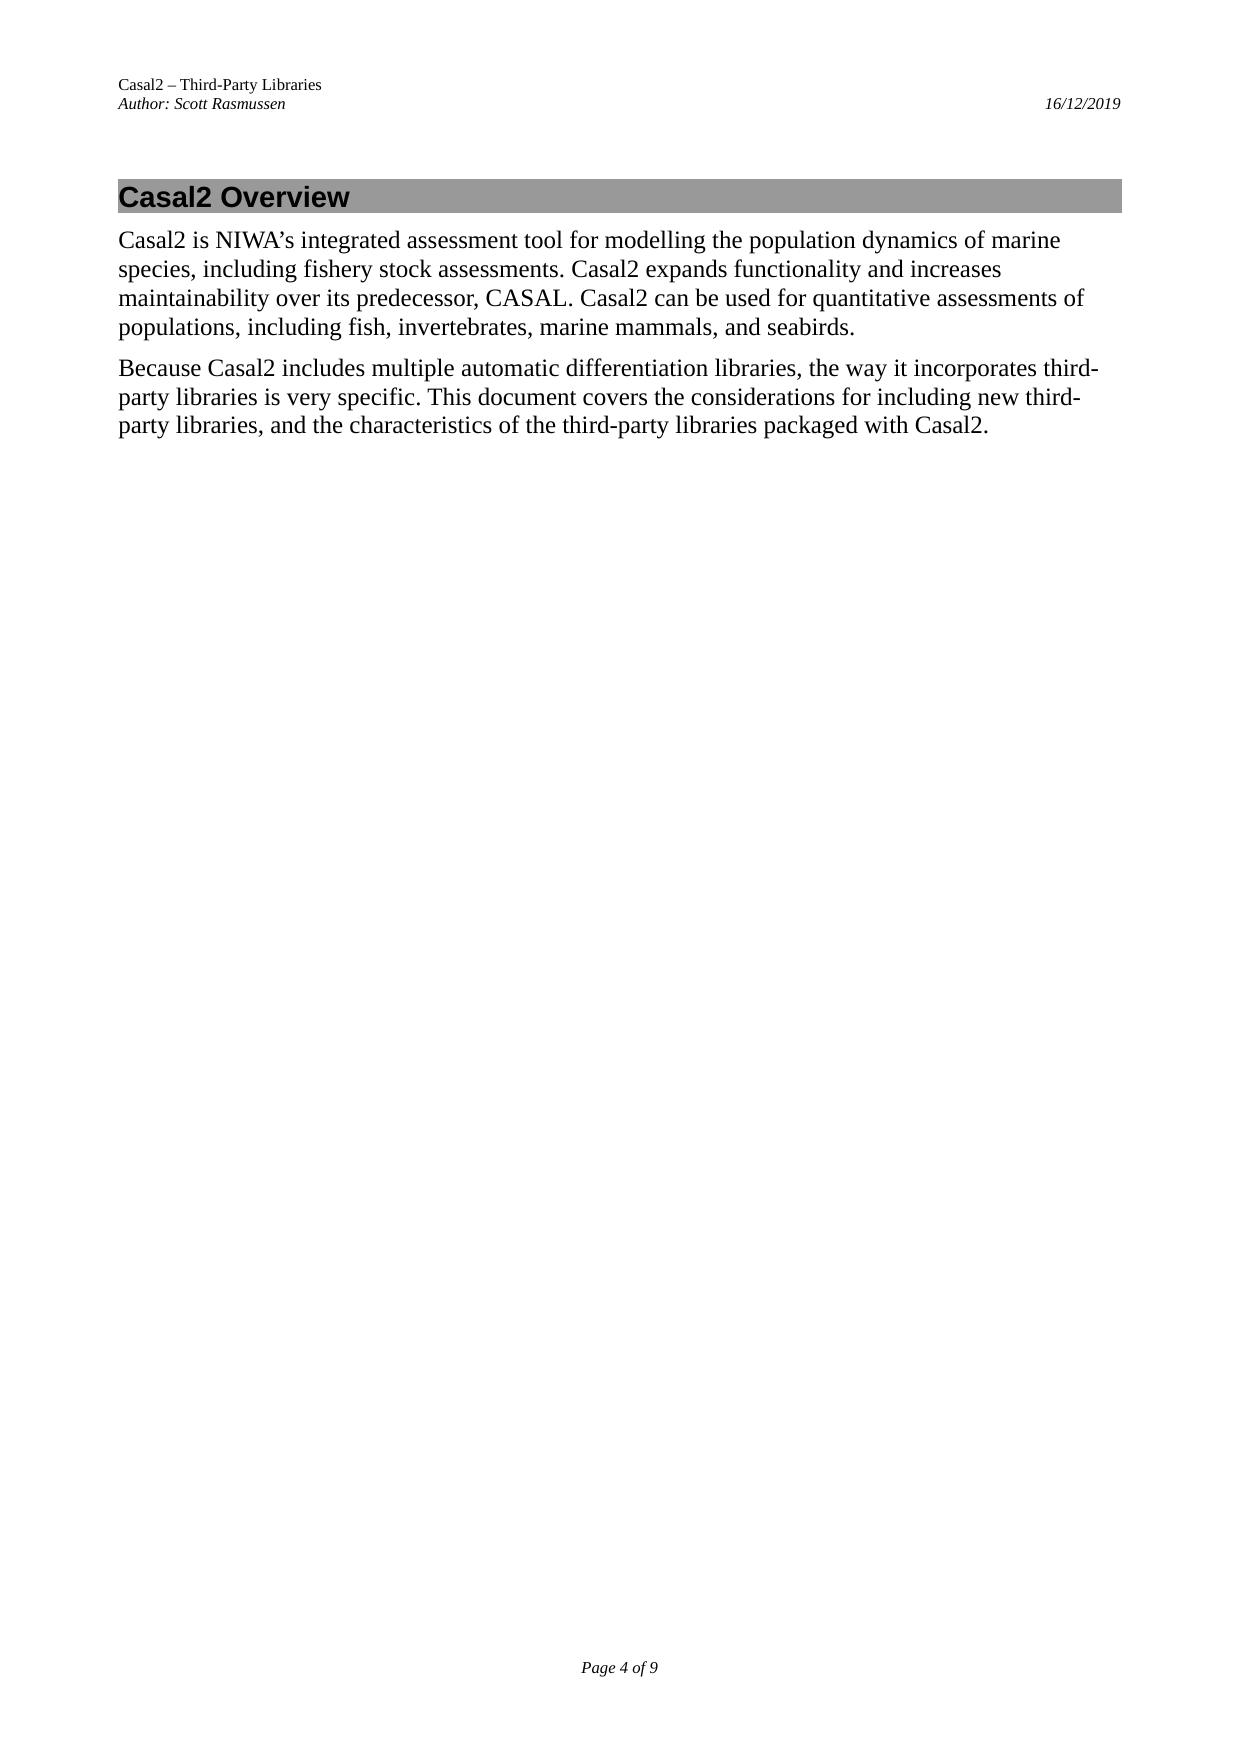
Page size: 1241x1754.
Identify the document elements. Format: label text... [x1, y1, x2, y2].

subtitle Casal2 Overview [118, 179, 1122, 213]
text Casal2 is NIWA’s integrated assessment tool for modelling the population dynamics of marine species, including fishery stock assessments. Casal2 expands functionality and increases maintainability over its predecessor, CASAL. Casal2 can be used for quantitative assessments of populations, including fish, invertebrates, marine mammals, and seabirds. [118, 226, 1122, 341]
text Because Casal2 includes multiple automatic differentiation libraries, the way it incorporates third-party libraries is very specific. This document covers the considerations for including new third-party libraries, and the characteristics of the third-party libraries packaged with Casal2. [118, 353, 1122, 439]
